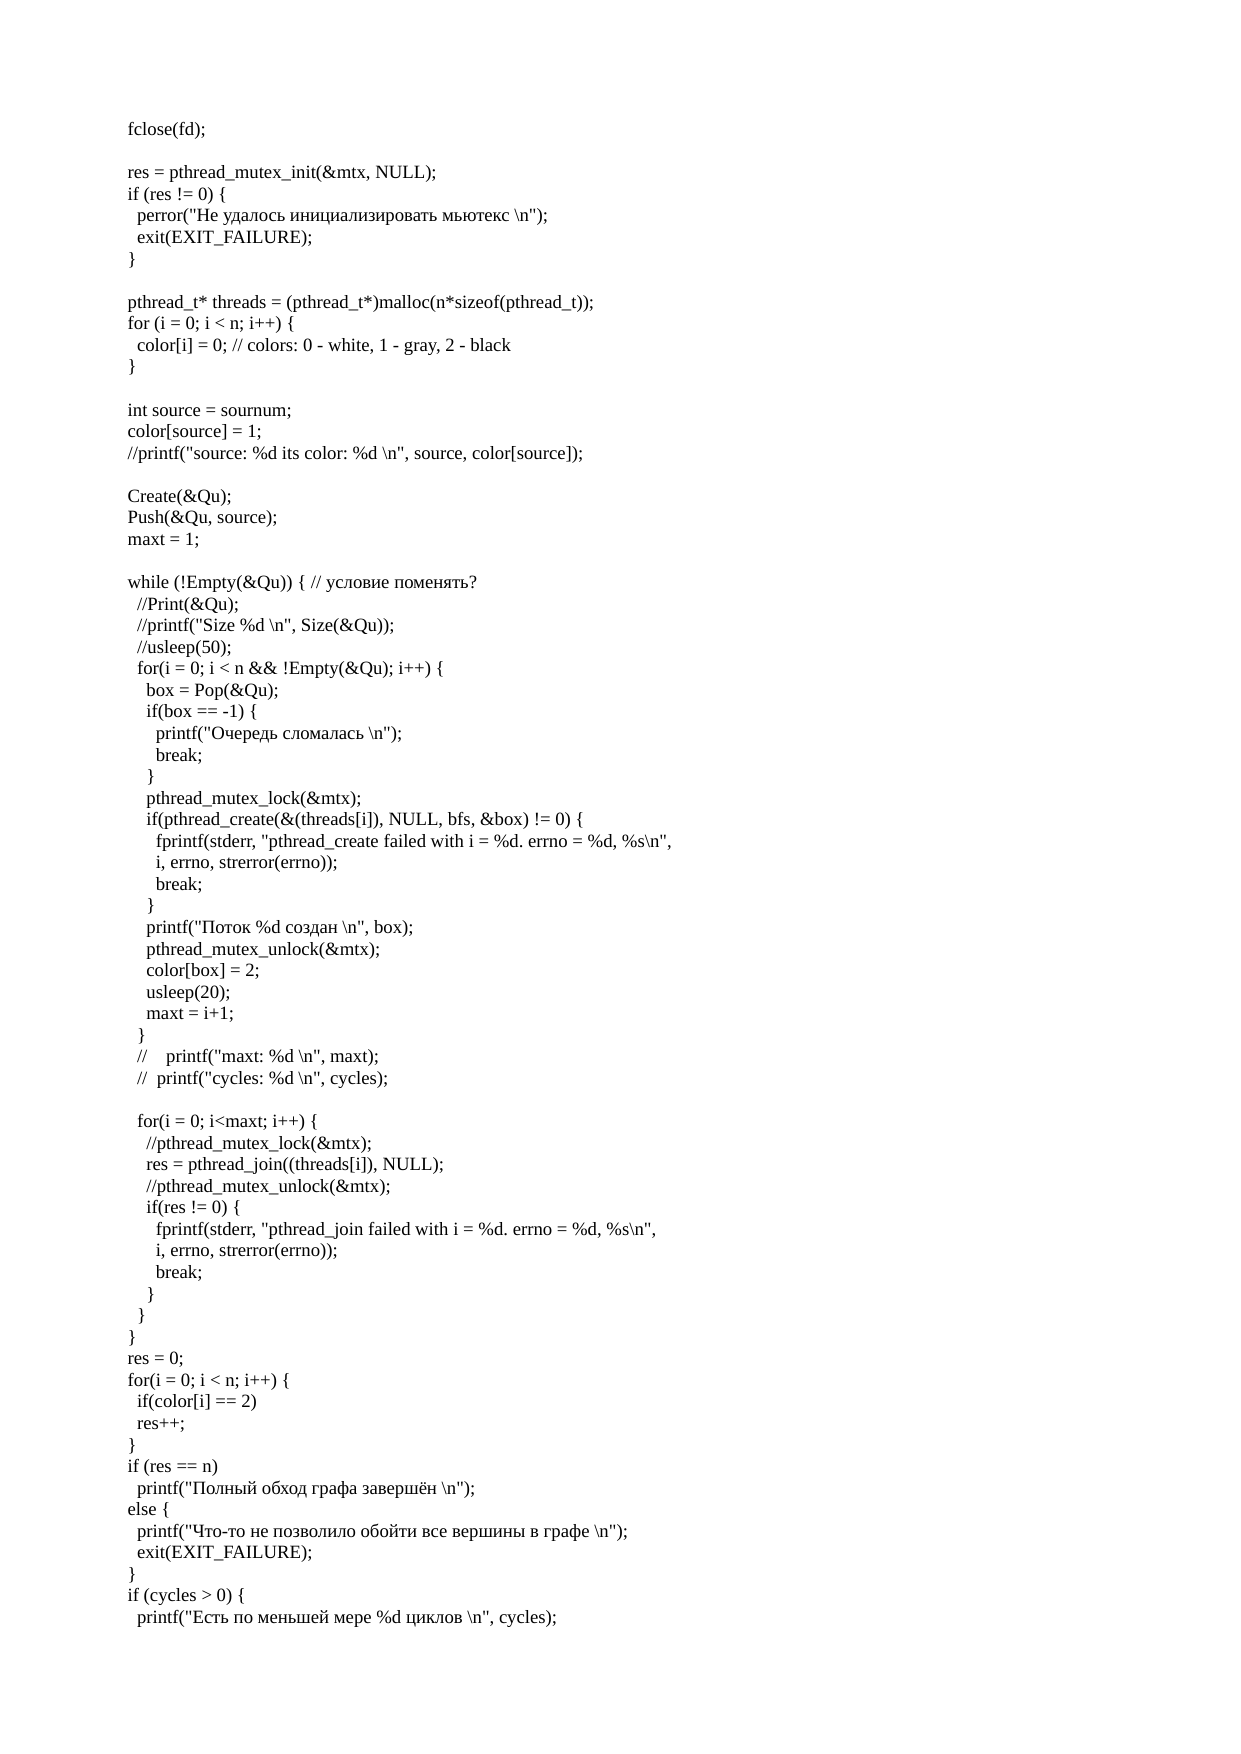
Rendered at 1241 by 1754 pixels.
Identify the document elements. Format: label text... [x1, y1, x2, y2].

text pthread_mutex_lock(&mtx); [118, 787, 1122, 808]
text for (i = 0; i < n; i++) { [118, 312, 1122, 334]
text } [118, 1433, 1122, 1455]
text maxt = i+1; [118, 1002, 1122, 1024]
text printf("Что-то не позволило обойти все вершины в графе \n"); [118, 1520, 1122, 1541]
text fprintf(stderr, "pthread_create failed with i = %d. errno = %d, %s\n", [118, 830, 1122, 851]
text if (res != 0) { [118, 183, 1122, 204]
text if(res != 0) { [118, 1196, 1122, 1218]
text printf("Полный обход графа завершён \n"); [118, 1477, 1122, 1498]
text printf("Очередь сломалась \n"); [118, 722, 1122, 743]
text //printf("source: %d its color: %d \n", source, color[source]); [118, 442, 1122, 463]
text color[box] = 2; [118, 959, 1122, 981]
text } [118, 1024, 1122, 1045]
text for(i = 0; i<maxt; i++) { [118, 1110, 1122, 1132]
text } [118, 355, 1122, 377]
text break; [118, 743, 1122, 765]
text perror("Не удалось инициализировать мьютекс \n"); [118, 204, 1122, 226]
text Push(&Qu, source); [118, 506, 1122, 528]
text pthread_t* threads = (pthread_t*)malloc(n*sizeof(pthread_t)); [118, 291, 1122, 312]
text res++; [118, 1412, 1122, 1433]
text res = pthread_mutex_init(&mtx, NULL); [118, 161, 1122, 183]
text printf("Поток %d создан \n", box); [118, 916, 1122, 937]
text //pthread_mutex_lock(&mtx); [118, 1132, 1122, 1153]
text if (res == n) [118, 1455, 1122, 1477]
text //pthread_mutex_unlock(&mtx); [118, 1175, 1122, 1196]
text else { [118, 1498, 1122, 1520]
text // printf("cycles: %d \n", cycles); [118, 1067, 1122, 1088]
text //usleep(50); [118, 636, 1122, 657]
text Create(&Qu); [118, 485, 1122, 506]
text maxt = 1; [118, 528, 1122, 549]
text if(pthread_create(&(threads[i]), NULL, bfs, &box) != 0) { [118, 808, 1122, 830]
text } [118, 1563, 1122, 1584]
text color[i] = 0; // colors: 0 - white, 1 - gray, 2 - black [118, 334, 1122, 355]
text int source = sournum; [118, 398, 1122, 420]
text } [118, 1282, 1122, 1304]
text break; [118, 1261, 1122, 1282]
text pthread_mutex_unlock(&mtx); [118, 937, 1122, 959]
text //printf("Size %d \n", Size(&Qu)); [118, 614, 1122, 636]
text color[source] = 1; [118, 420, 1122, 442]
text for(i = 0; i < n; i++) { [118, 1369, 1122, 1390]
text fprintf(stderr, "pthread_join failed with i = %d. errno = %d, %s\n", [118, 1218, 1122, 1239]
text i, errno, strerror(errno)); [118, 851, 1122, 873]
text printf("Есть по меньшей мере %d циклов \n", cycles); [118, 1606, 1122, 1627]
text i, errno, strerror(errno)); [118, 1239, 1122, 1261]
text if(box == -1) { [118, 700, 1122, 722]
text // printf("maxt: %d \n", maxt); [118, 1045, 1122, 1067]
text } [118, 1326, 1122, 1347]
text break; [118, 873, 1122, 894]
text } [118, 765, 1122, 787]
text } [118, 247, 1122, 269]
text exit(EXIT_FAILURE); [118, 226, 1122, 247]
text box = Pop(&Qu); [118, 679, 1122, 700]
text } [118, 894, 1122, 916]
text res = 0; [118, 1347, 1122, 1369]
text fclose(fd); [118, 118, 1122, 140]
text exit(EXIT_FAILURE); [118, 1541, 1122, 1563]
text for(i = 0; i < n && !Empty(&Qu); i++) { [118, 657, 1122, 679]
text res = pthread_join((threads[i]), NULL); [118, 1153, 1122, 1175]
text while (!Empty(&Qu)) { // условие поменять? [118, 571, 1122, 592]
text if (cycles > 0) { [118, 1584, 1122, 1606]
text usleep(20); [118, 981, 1122, 1002]
text if(color[i] == 2) [118, 1390, 1122, 1412]
text } [118, 1304, 1122, 1326]
text //Print(&Qu); [118, 592, 1122, 614]
